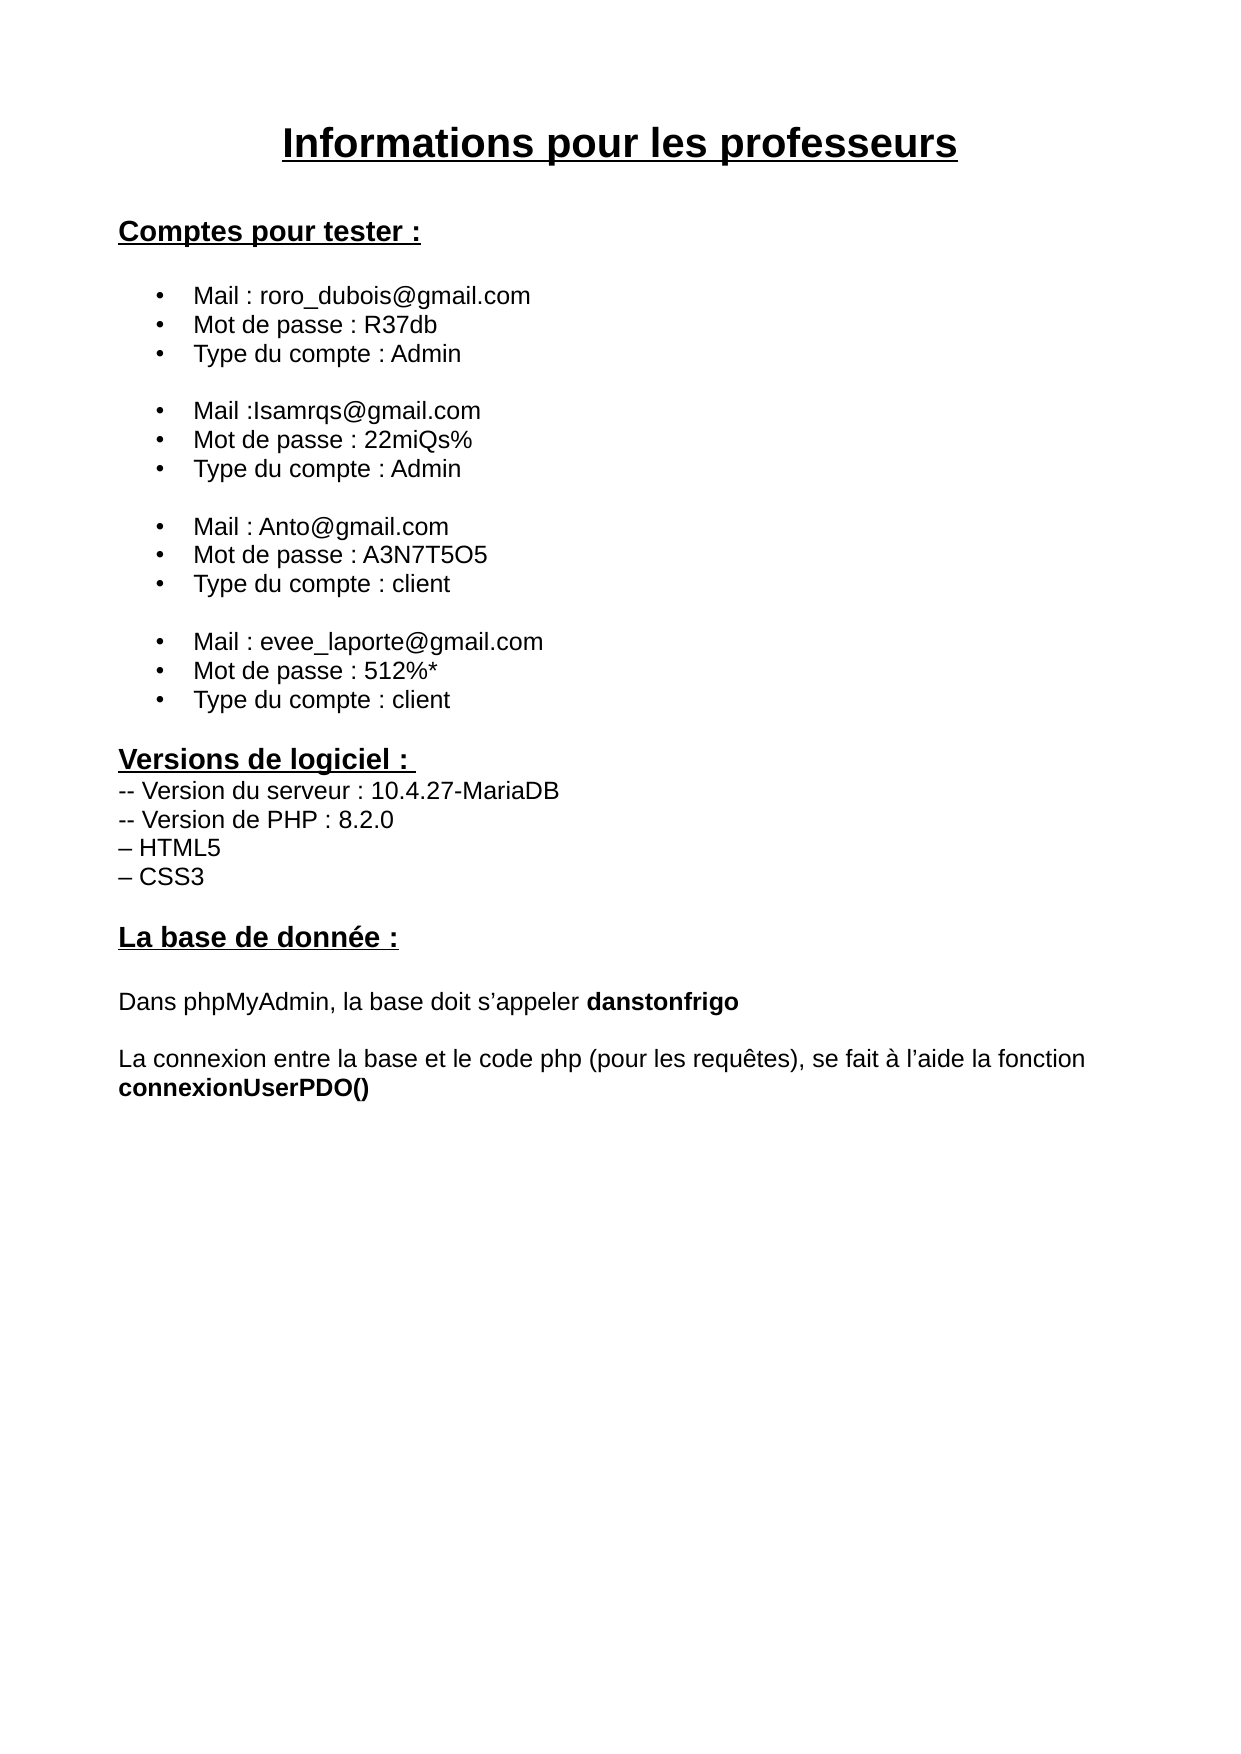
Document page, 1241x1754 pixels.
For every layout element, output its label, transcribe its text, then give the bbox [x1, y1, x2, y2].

list Mail : roro_dubois@gmail.com [156, 281, 1122, 310]
list Mot de passe : 22miQs% [156, 425, 1122, 454]
list Mot de passe : A3N7T5O5 [156, 541, 1122, 569]
list Type du compte : Admin [156, 339, 1122, 368]
text Versions de logiciel : [118, 742, 1122, 776]
list Mot de passe : 512%* [156, 656, 1122, 685]
list Mail : Anto@gmail.com [156, 512, 1122, 541]
text – CSS3 [118, 862, 1122, 891]
text La base de donnée : [118, 919, 1122, 953]
list Mot de passe : R37db [156, 310, 1122, 339]
list Type du compte : Admin [156, 454, 1122, 483]
text Comptes pour tester : [118, 214, 1122, 247]
text Dans phpMyAdmin, la base doit s’appeler danstonfrigo [118, 987, 1122, 1015]
text La connexion entre la base et le code php (pour les requêtes), se fait à l’aide la fonction connexionUserPDO() [118, 1044, 1122, 1102]
list Type du compte : client [156, 569, 1122, 598]
list Type du compte : client [156, 685, 1122, 713]
list Mail : evee_laporte@gmail.com [156, 627, 1122, 656]
list Mail :Isamrqs@gmail.com [156, 396, 1122, 425]
text – HTML5 [118, 833, 1122, 862]
text Informations pour les professeurs [118, 118, 1122, 166]
text -- Version du serveur : 10.4.27-MariaDB -- Version de PHP : 8.2.0 [118, 776, 1122, 833]
